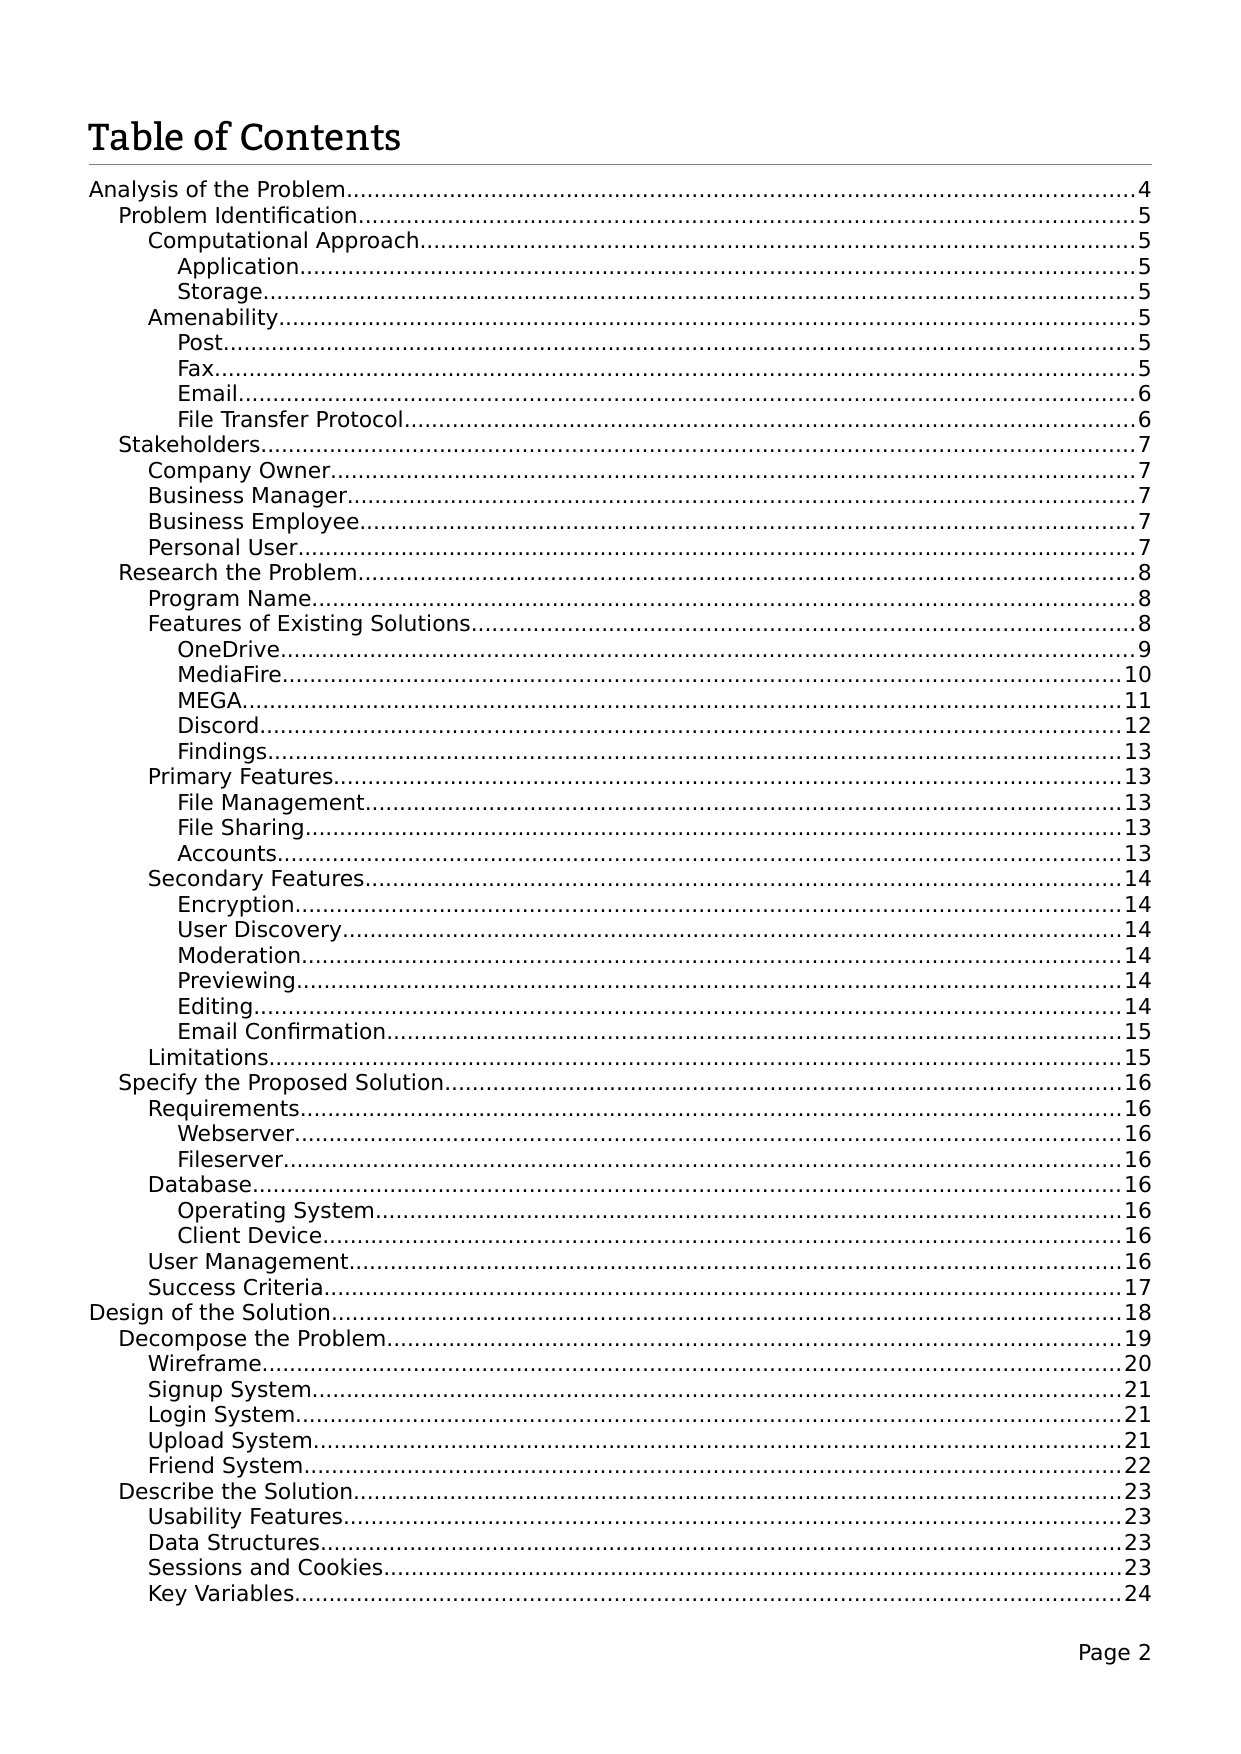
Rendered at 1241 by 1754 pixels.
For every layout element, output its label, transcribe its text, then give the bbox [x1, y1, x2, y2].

text Editing 14 [177, 994, 1152, 1019]
text Email 6 [177, 381, 1152, 407]
text Key Variables 24 [148, 1581, 1152, 1606]
text Friend System 22 [148, 1453, 1152, 1479]
text Accounts 13 [177, 841, 1152, 866]
text Research the Problem 8 [118, 560, 1152, 586]
text Wireframe 20 [148, 1351, 1152, 1377]
text MEGA 11 [177, 688, 1152, 713]
text Requirements 16 [148, 1096, 1152, 1122]
text Computational Approach 5 [148, 228, 1152, 254]
text Storage 5 [177, 279, 1152, 305]
text User Management 16 [148, 1249, 1152, 1275]
text Moderation 14 [177, 943, 1152, 968]
text Business Manager 7 [148, 483, 1152, 509]
text Program Name 8 [148, 586, 1152, 611]
text Describe the Solution 23 [118, 1479, 1152, 1504]
text Application 5 [177, 254, 1152, 279]
text Email Confirmation 15 [177, 1019, 1152, 1045]
text MediaFire 10 [177, 662, 1152, 688]
text Sessions and Cookies 23 [148, 1555, 1152, 1581]
text Login System 21 [148, 1402, 1152, 1428]
text Upload System 21 [148, 1428, 1152, 1453]
text Previewing 14 [177, 968, 1152, 994]
text Personal User 7 [148, 534, 1152, 560]
text Specify the Proposed Solution 16 [118, 1071, 1152, 1096]
text Features of Existing Solutions 8 [148, 611, 1152, 637]
text Problem Identification 5 [118, 203, 1152, 228]
text Database 16 [148, 1173, 1152, 1198]
text Analysis of the Problem 4 [88, 177, 1152, 203]
text User Discovery 14 [177, 917, 1152, 943]
text Post 5 [177, 330, 1152, 356]
text File Sharing 13 [177, 815, 1152, 841]
text Findings 13 [177, 739, 1152, 764]
text Operating System 16 [177, 1198, 1152, 1224]
text Encryption 14 [177, 892, 1152, 917]
text Decompose the Problem 19 [118, 1326, 1152, 1351]
text File Management 13 [177, 790, 1152, 815]
text Discord 12 [177, 713, 1152, 739]
text Business Employee 7 [148, 509, 1152, 534]
text Success Criteria 17 [148, 1275, 1152, 1300]
text Signup System 21 [148, 1377, 1152, 1402]
text Primary Features 13 [148, 764, 1152, 790]
text Secondary Features 14 [148, 866, 1152, 892]
subtitle Table of Contents [88, 113, 1152, 165]
text Design of the Solution 18 [88, 1300, 1152, 1326]
text Usability Features 23 [148, 1504, 1152, 1530]
text Fileserver 16 [177, 1147, 1152, 1173]
text Webserver 16 [177, 1122, 1152, 1147]
text Stakeholders 7 [118, 432, 1152, 458]
text Amenability 5 [148, 305, 1152, 330]
text File Transfer Protocol 6 [177, 407, 1152, 432]
text Data Structures 23 [148, 1530, 1152, 1555]
text Limitations 15 [148, 1045, 1152, 1071]
text OneDrive 9 [177, 637, 1152, 662]
text Client Device 16 [177, 1224, 1152, 1249]
text Company Owner 7 [148, 458, 1152, 483]
text Fax 5 [177, 356, 1152, 381]
